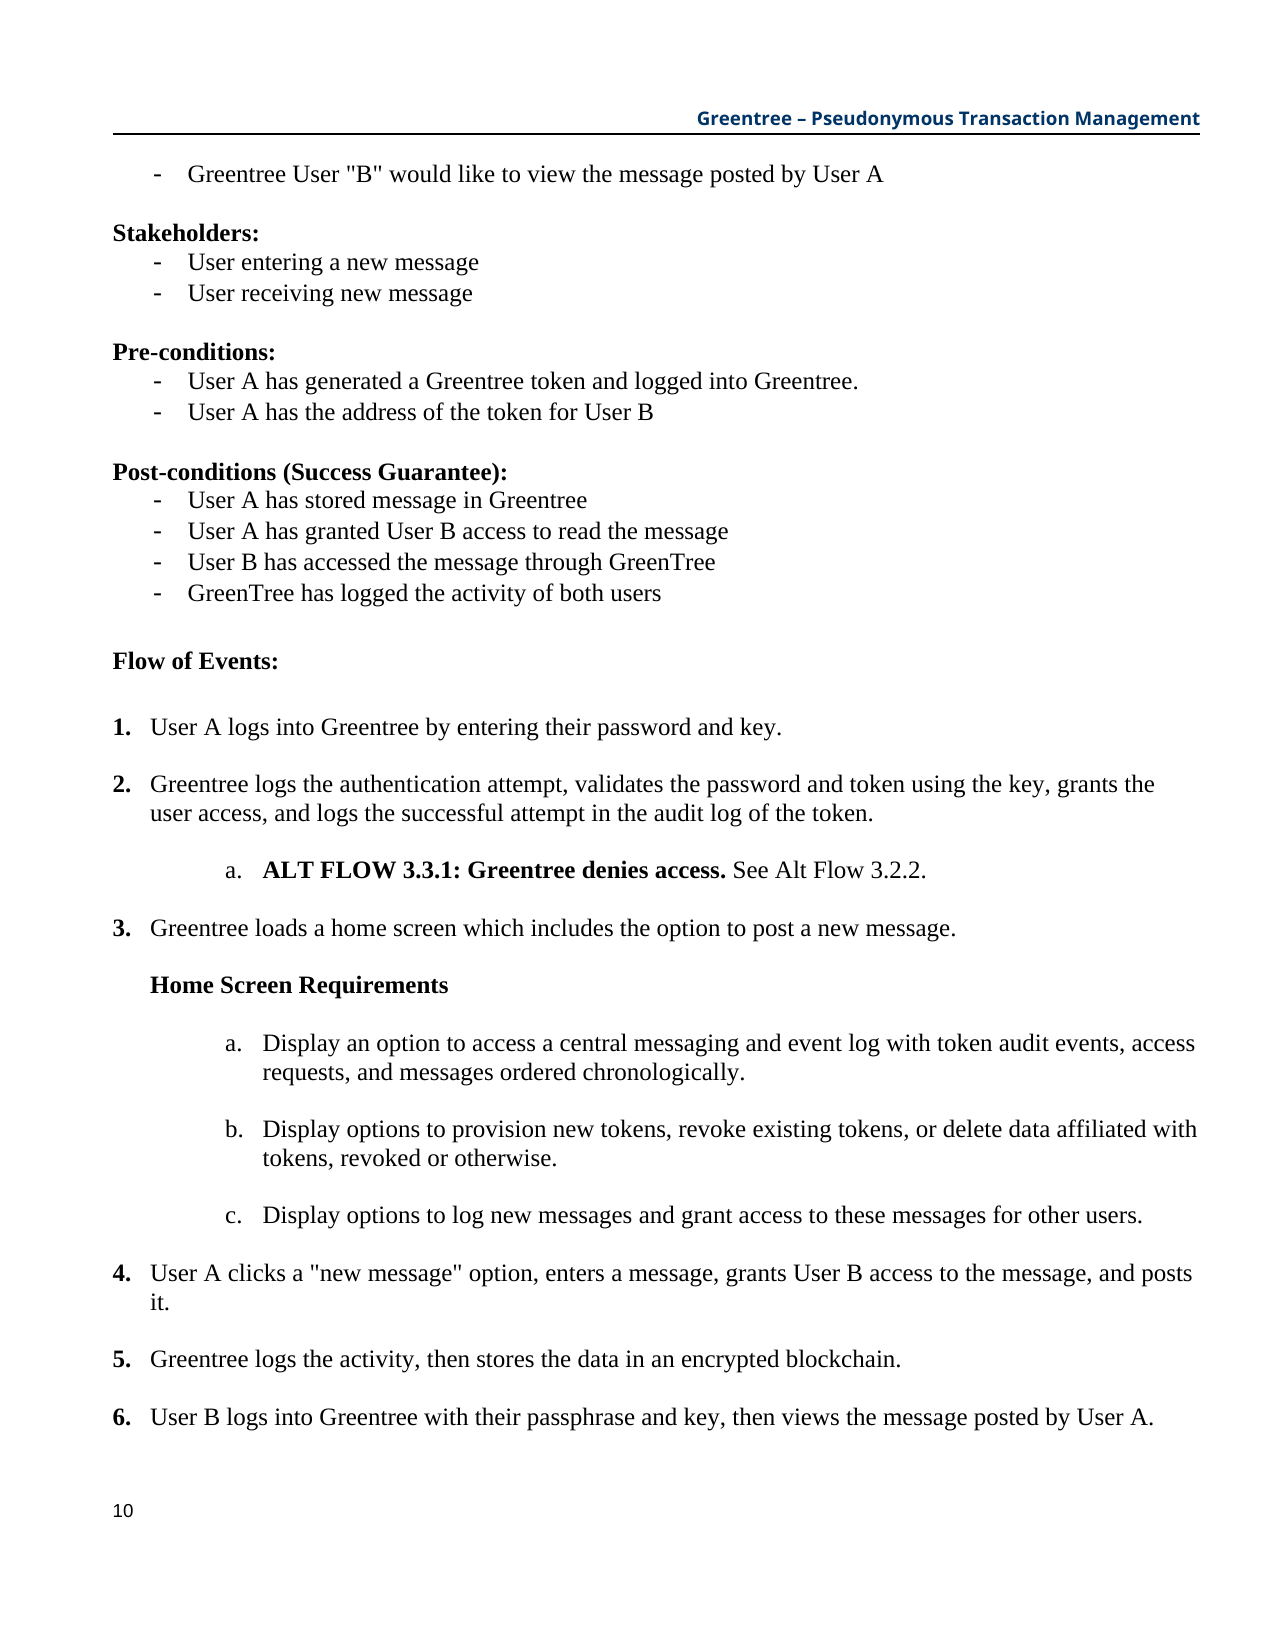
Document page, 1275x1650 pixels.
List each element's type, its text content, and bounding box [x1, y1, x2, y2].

text Pre-conditions: [112, 337, 1200, 366]
list User A has stored message in Greentree [150, 485, 1200, 516]
list User A logs into Greentree by entering their password and key. [112, 712, 1200, 769]
list GreenTree has logged the activity of both users [150, 578, 1200, 609]
list User receiving new message [150, 278, 1200, 309]
text Flow of Events: [112, 646, 1200, 703]
list User entering a new message [150, 247, 1200, 278]
list User B has accessed the message through GreenTree [150, 547, 1200, 578]
list Display options to log new messages and grant access to these messages for other users. [225, 1200, 1200, 1258]
list Display an option to access a central messaging and event log with token audit events, access requests, and messages ordered chronologically. [225, 1028, 1200, 1114]
list Display options to provision new tokens, revoke existing tokens, or delete data affiliated with tokens, revoked or otherwise. [225, 1114, 1200, 1200]
list User A has the address of the token for User B [150, 397, 1200, 428]
list ALT FLOW 3.3.1: Greentree denies access. See Alt Flow 3.2.2. [225, 855, 1200, 913]
list User A has granted User B access to read the message [150, 516, 1200, 547]
list User A clicks a "new message" option, enters a message, grants User B access to the message, and posts it. [112, 1258, 1200, 1344]
list Greentree logs the activity, then stores the data in an encrypted blockchain. [112, 1344, 1200, 1402]
list Greentree User "B" would like to view the message posted by User A [150, 159, 1200, 189]
list User A has generated a Greentree token and logged into Greentree. [150, 366, 1200, 397]
list Greentree loads a home screen which includes the option to post a new message. Home Screen Requirements [112, 913, 1200, 1028]
text Post-conditions (Success Guarantee): [112, 457, 1200, 485]
list Greentree logs the authentication attempt, validates the password and token using the key, grants the user access, and logs the successful attempt in the audit log of the token. [112, 769, 1200, 855]
text Stakeholders: [112, 218, 1200, 247]
list User B logs into Greentree with their passphrase and key, then views the message posted by User A. [112, 1402, 1200, 1430]
